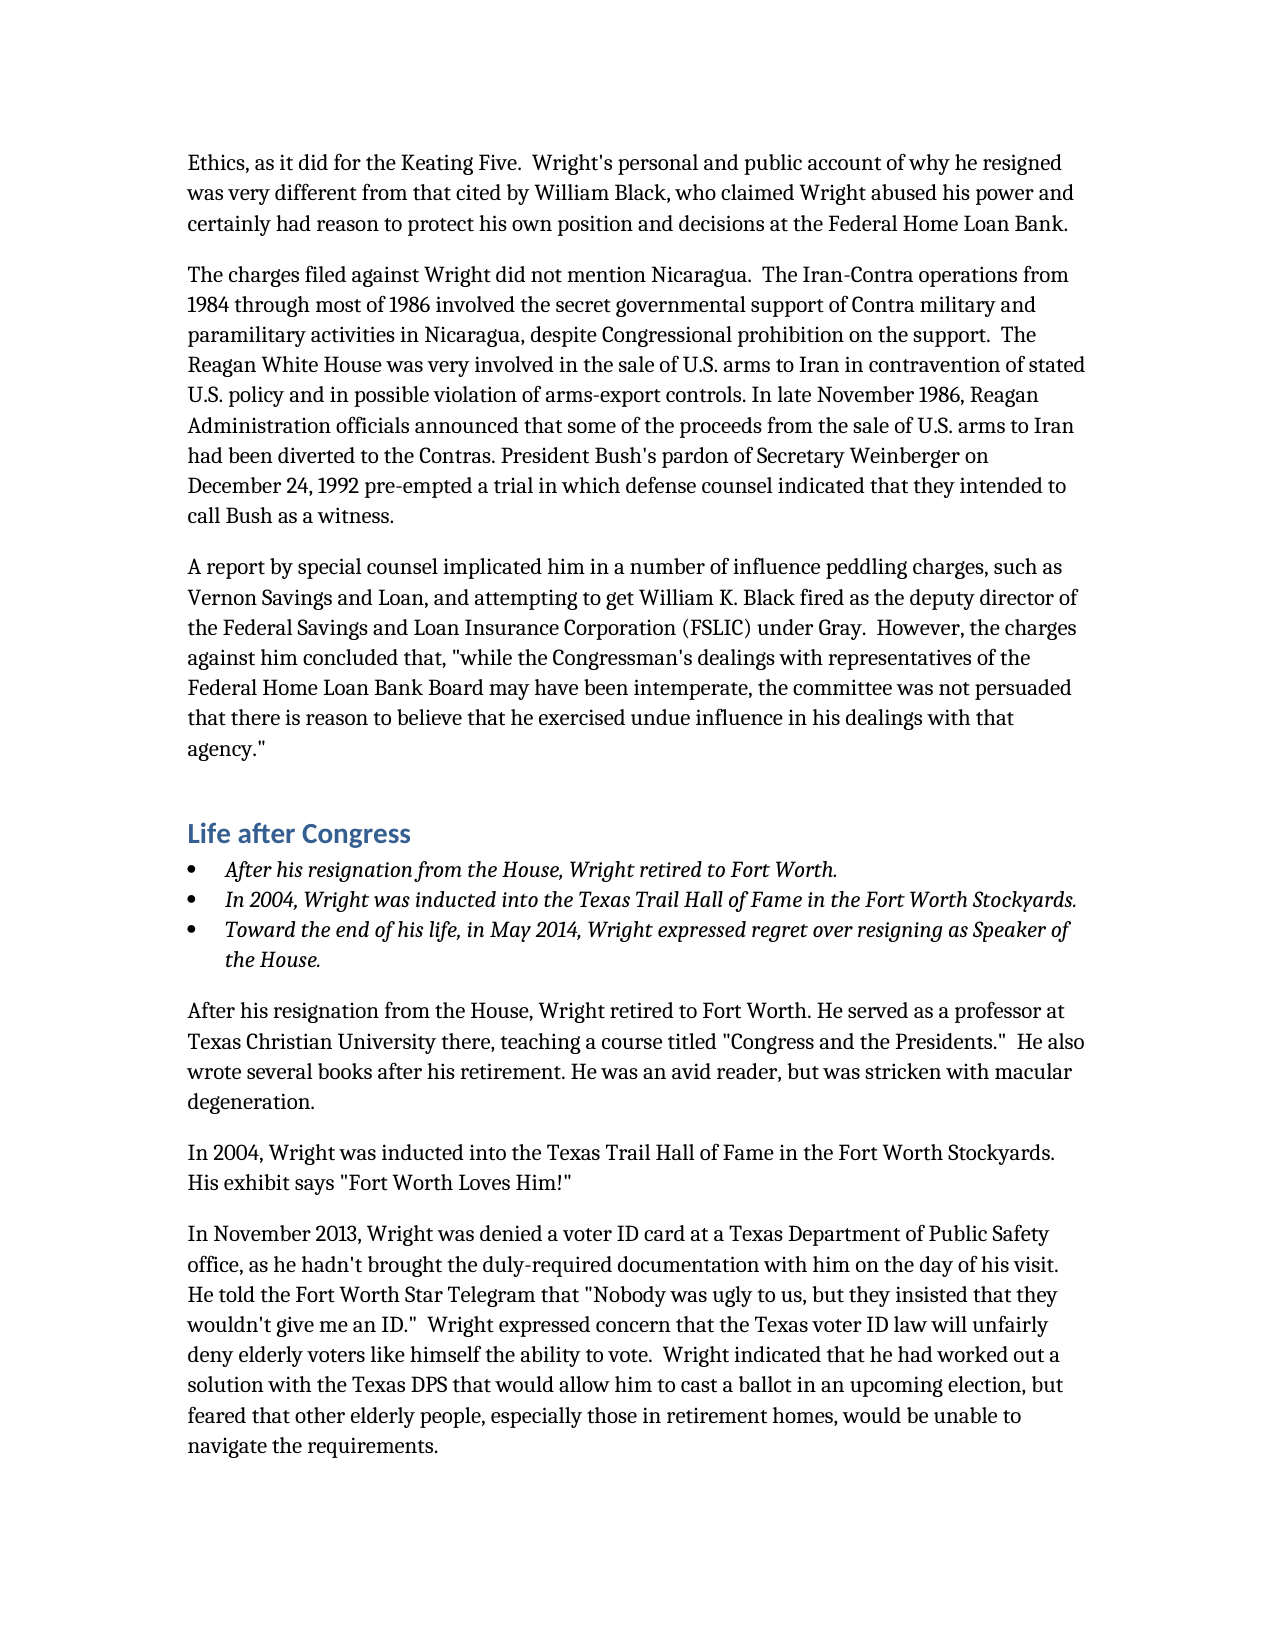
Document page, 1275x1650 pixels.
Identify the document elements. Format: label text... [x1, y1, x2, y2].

text In November 2013, Wright was denied a voter ID card at a Texas Department of Public Safety office, as he hadn't brought the duly-required documentation with him on the day of his visit. He told the Fort Worth Star Telegram that "Nobody was ugly to us, but they insisted that they wouldn't give me an ID." Wright expressed concern that the Texas voter ID law will unfairly deny elderly voters like himself the ability to vote. Wright indicated that he had worked out a solution with the Texas DPS that would allow him to cast a ballot in an upcoming election, but feared that other elderly people, especially those in retirement homes, would be unable to navigate the requirements. [187, 1221, 1087, 1459]
text In 2004, Wright was inducted into the Texas Trail Hall of Fame in the Fort Worth Stockyards. His exhibit says "Fort Worth Loves Him!" [187, 1140, 1087, 1196]
text After his resignation from the House, Wright retired to Fort Worth. He served as a professor at Texas Christian University there, teaching a course titled "Congress and the Presidents." He also wrote several books after his retirement. He was an avid reader, but was stricken with macular degeneration. [187, 998, 1087, 1115]
subtitle Life after Congress [187, 816, 1087, 851]
text The charges filed against Wright did not mention Nicaragua. The Iran-Contra operations from 1984 through most of 1986 involved the secret governmental support of Contra military and paramilitary activities in Nicaragua, despite Congressional prohibition on the support. The Reagan White House was very involved in the sale of U.S. arms to Iran in contravention of stated U.S. policy and in possible violation of arms-export controls. In late November 1986, Reagan Administration officials announced that some of the proceeds from the sale of U.S. arms to Iran had been diverted to the Contras. President Bush's pardon of Secretary Weinberger on December 24, 1992 pre-empted a trial in which defense counsel indicated that they intended to call Bush as a witness. [187, 261, 1087, 529]
list Toward the end of his life, in May 2014, Wright expressed regret over resigning as Speaker of the House. [187, 917, 1087, 973]
list After his resignation from the House, Wright retired to Fort Worth. [187, 857, 1087, 883]
text A report by special counsel implicated him in a number of influence peddling charges, such as Vernon Savings and Loan, and attempting to get William K. Black fired as the deputy director of the Federal Savings and Loan Insurance Corporation (FSLIC) under Gray. However, the charges against him concluded that, "while the Congressman's dealings with representatives of the Federal Home Loan Bank Board may have been intemperate, the committee was not persuaded that there is reason to believe that he exercised undue influence in his dealings with that agency." [187, 554, 1087, 762]
list In 2004, Wright was inducted into the Texas Trail Hall of Fame in the Fort Worth Stockyards. [187, 887, 1087, 913]
text Ethics, as it did for the Keating Five. Wright's personal and public account of why he resigned was very different from that cited by William Black, who claimed Wright abused his power and certainly had reason to protect his own position and decisions at the Federal Home Loan Bank. [187, 150, 1087, 237]
